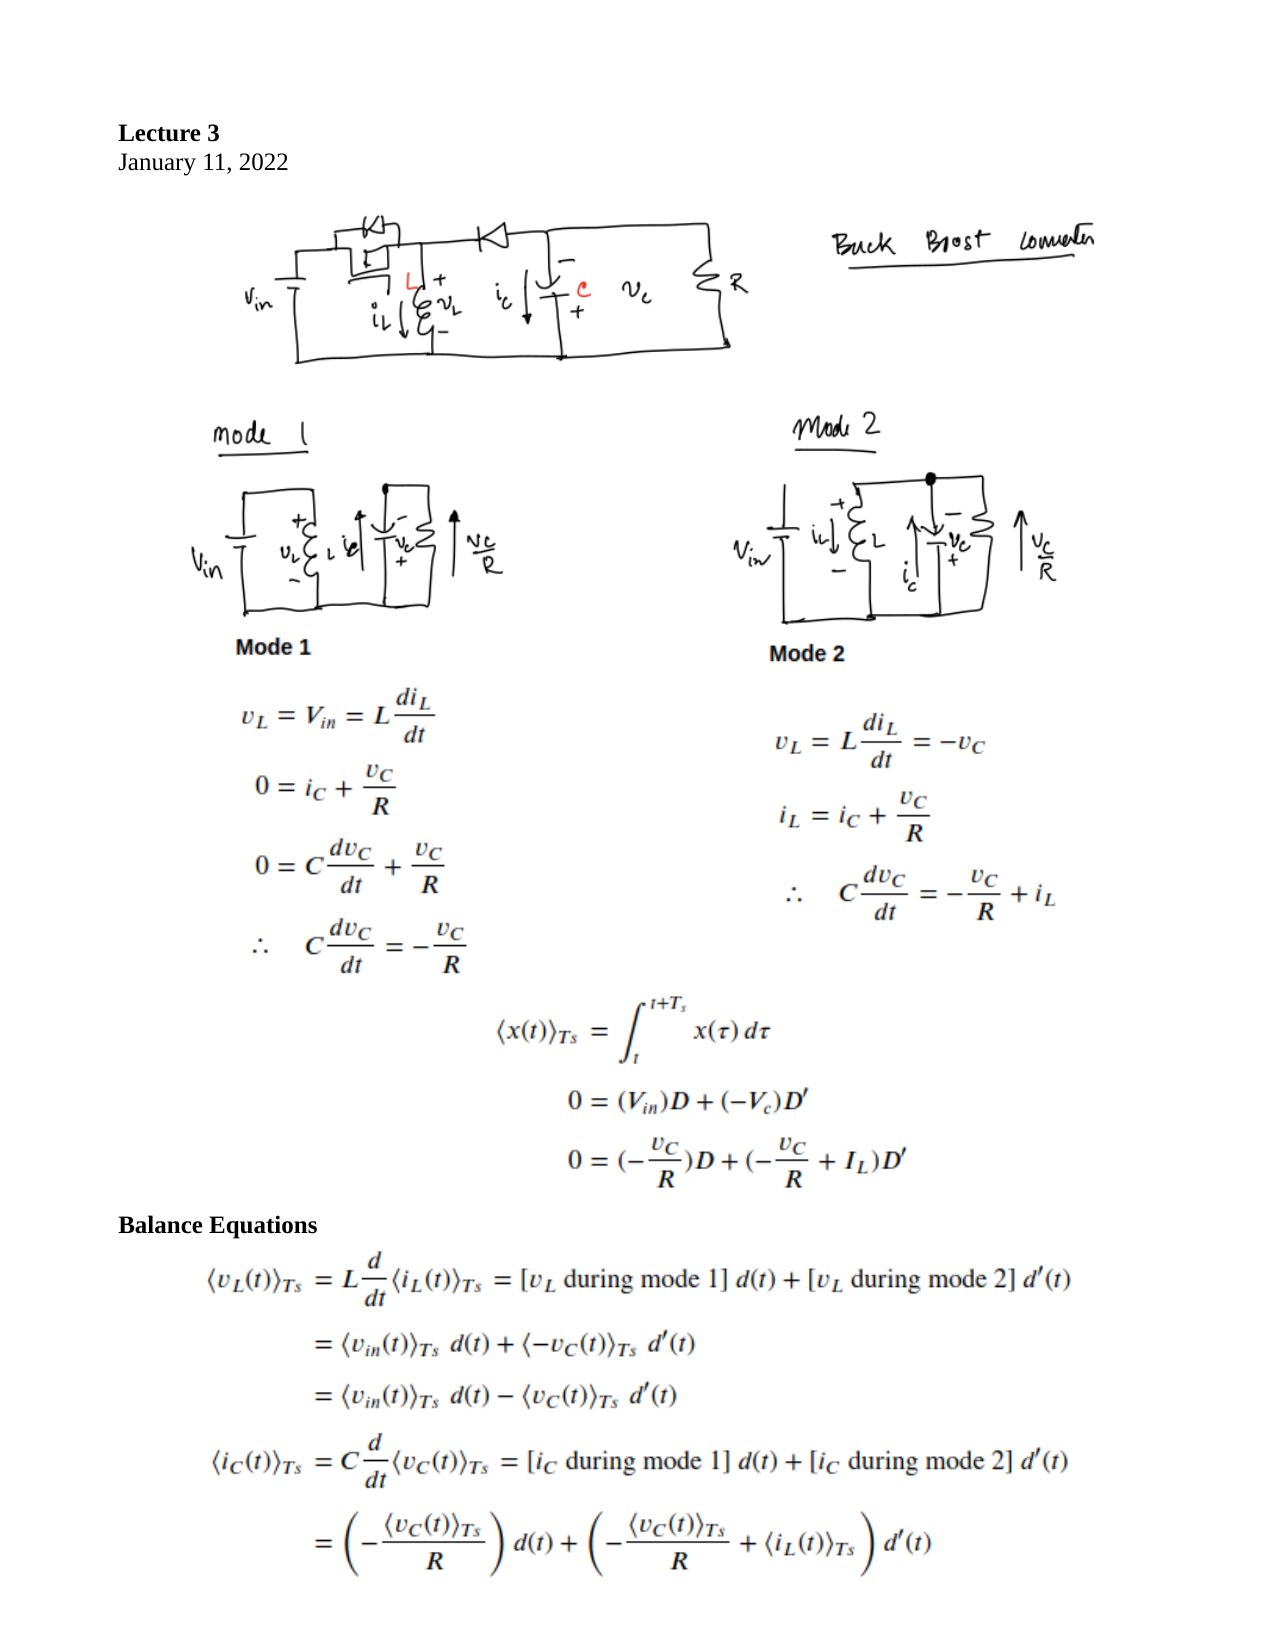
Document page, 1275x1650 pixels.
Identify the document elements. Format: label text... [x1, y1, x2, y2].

text January 11, 2022 [118, 147, 1157, 176]
picture [753, 638, 1062, 925]
picture [193, 1239, 1082, 1587]
text Lecture 3 [118, 118, 1157, 147]
text Balance Equations [118, 1211, 1157, 1239]
picture [175, 197, 1100, 1202]
